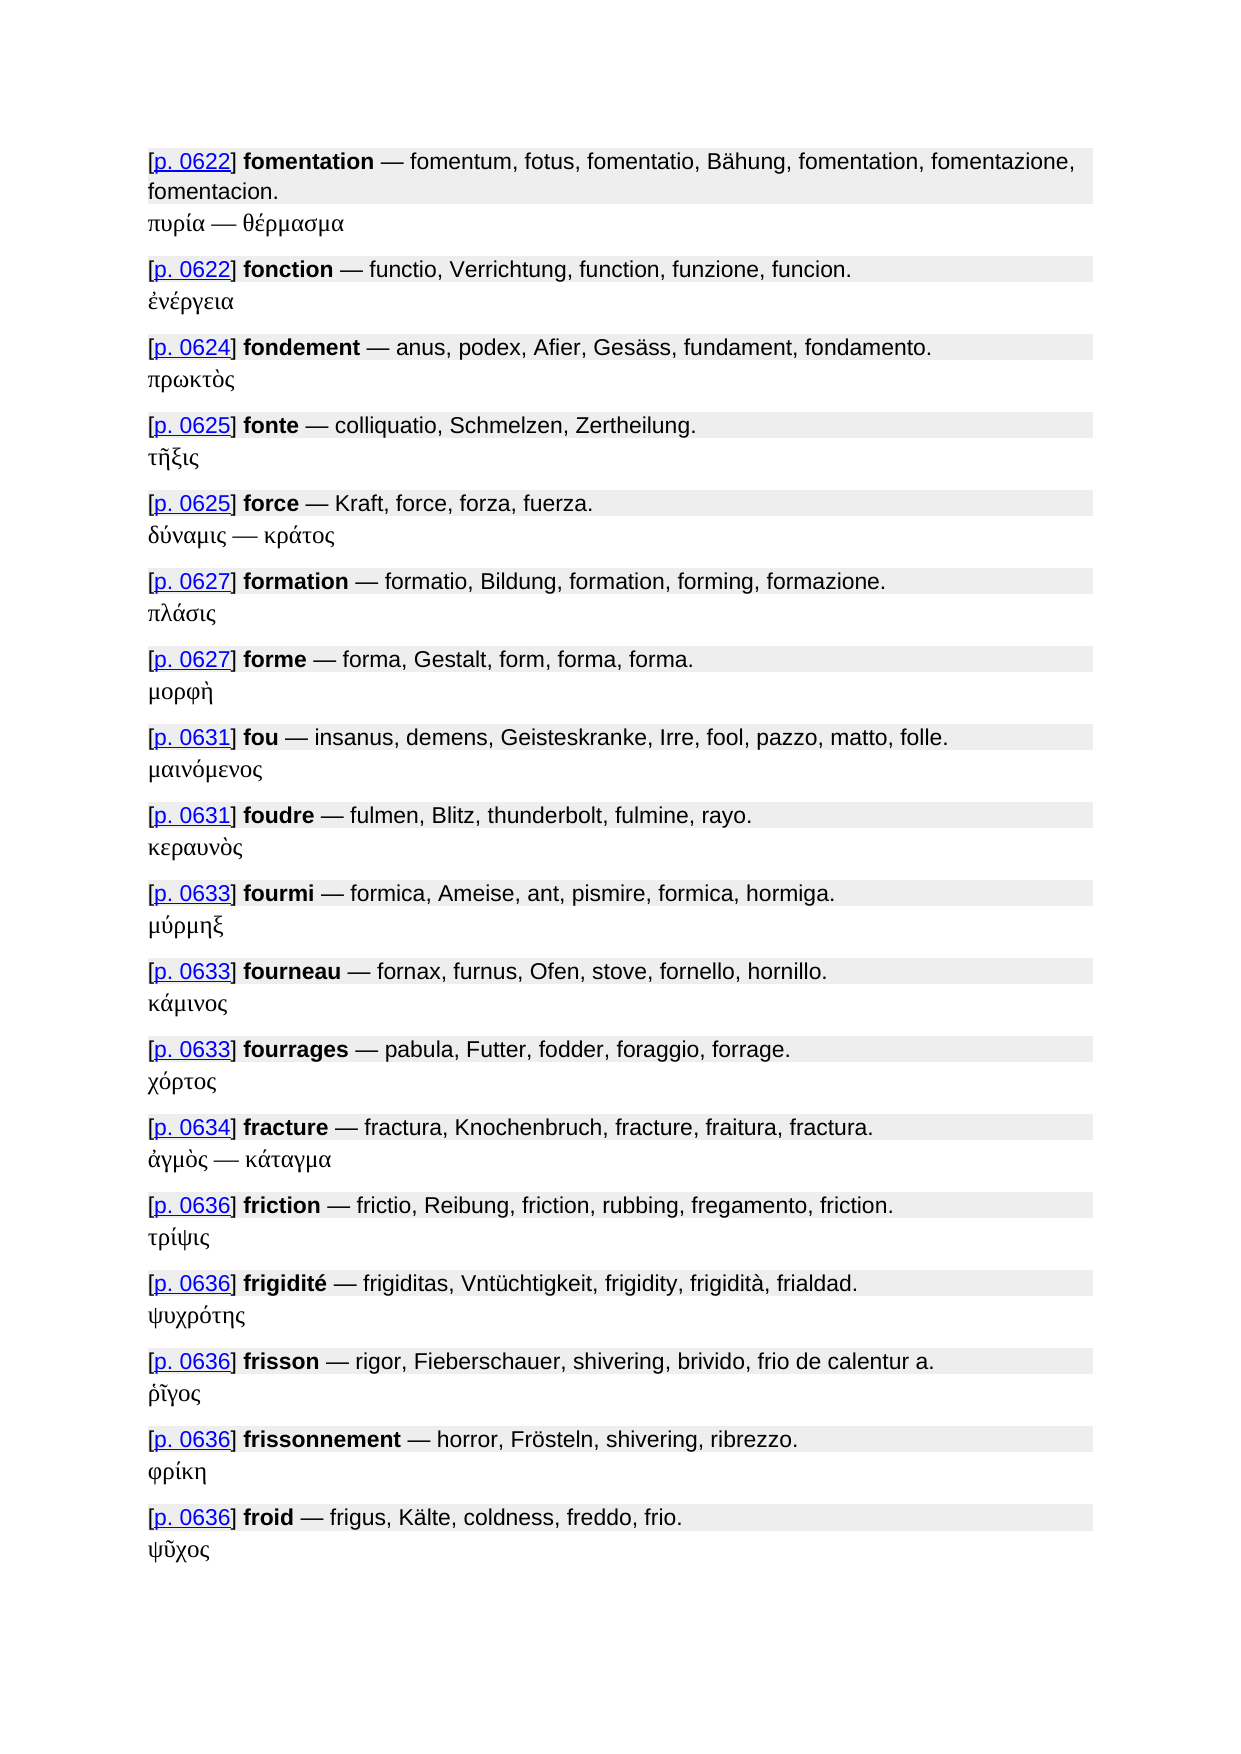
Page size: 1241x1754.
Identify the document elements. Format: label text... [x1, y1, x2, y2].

text δύναμις — κράτος [148, 520, 1093, 549]
text ῥῖγος [148, 1378, 1093, 1407]
text πρωκτὸς [148, 364, 1093, 393]
text [p. 0636] frisson — rigor, Fieberschauer, shivering, brivido, frio de calentur a. [148, 1348, 1093, 1374]
text [p. 0631] fou — insanus, demens, Geisteskranke, Irre, fool, pazzo, matto, folle. [148, 724, 1093, 750]
text [p. 0624] fondement — anus, podex, Afier, Gesäss, fundament, fondamento. [148, 334, 1093, 360]
text πλάσις [148, 598, 1093, 627]
text φρίκη [148, 1456, 1093, 1485]
text κεραυνὸς [148, 832, 1093, 861]
text τῆξις [148, 442, 1093, 471]
text [p. 0625] fonte — colliquatio, Schmelzen, Zertheilung. [148, 412, 1093, 438]
text [p. 0627] formation — formatio, Bildung, formation, forming, formazione. [148, 568, 1093, 594]
text [p. 0634] fracture — fractura, Knochenbruch, fracture, fraitura, fractura. [148, 1114, 1093, 1140]
text [p. 0633] fourrages — pabula, Futter, fodder, foraggio, forrage. [148, 1036, 1093, 1062]
text ψῦχος [148, 1534, 1093, 1563]
text πυρία — θέρμασμα [148, 208, 1093, 237]
text [p. 0625] force — Kraft, force, forza, fuerza. [148, 490, 1093, 516]
text τρίψις [148, 1222, 1093, 1251]
text [p. 0636] froid — frigus, Kälte, coldness, freddo, frio. [148, 1504, 1093, 1531]
text ἐνέργεια [148, 286, 1093, 315]
text [p. 0622] fomentation — fomentum, fotus, fomentatio, Bähung, fomentation, fomentazione, fomentacion. [148, 148, 1093, 204]
text [p. 0622] fonction — functio, Verrichtung, function, funzione, funcion. [148, 256, 1093, 282]
text μαινόμενος [148, 754, 1093, 783]
text [p. 0636] frigidité — frigiditas, Vntüchtigkeit, frigidity, frigidità, frialdad. [148, 1270, 1093, 1296]
text [p. 0627] forme — forma, Gestalt, form, forma, forma. [148, 646, 1093, 672]
text [p. 0633] fourmi — formica, Ameise, ant, pismire, formica, hormiga. [148, 880, 1093, 906]
text χόρτος [148, 1066, 1093, 1095]
text κάμινος [148, 988, 1093, 1017]
text ψυχρότης [148, 1300, 1093, 1329]
text [p. 0636] friction — frictio, Reibung, friction, rubbing, fregamento, friction. [148, 1192, 1093, 1218]
text μορφὴ [148, 676, 1093, 705]
text μύρμηξ [148, 910, 1093, 939]
text [p. 0633] fourneau — fornax, furnus, Ofen, stove, fornello, hornillo. [148, 958, 1093, 984]
text [p. 0636] frissonnement — horror, Frösteln, shivering, ribrezzo. [148, 1426, 1093, 1452]
text ἀγμὸς — κάταγμα [148, 1144, 1093, 1173]
text [p. 0631] foudre — fulmen, Blitz, thunderbolt, fulmine, rayo. [148, 802, 1093, 828]
